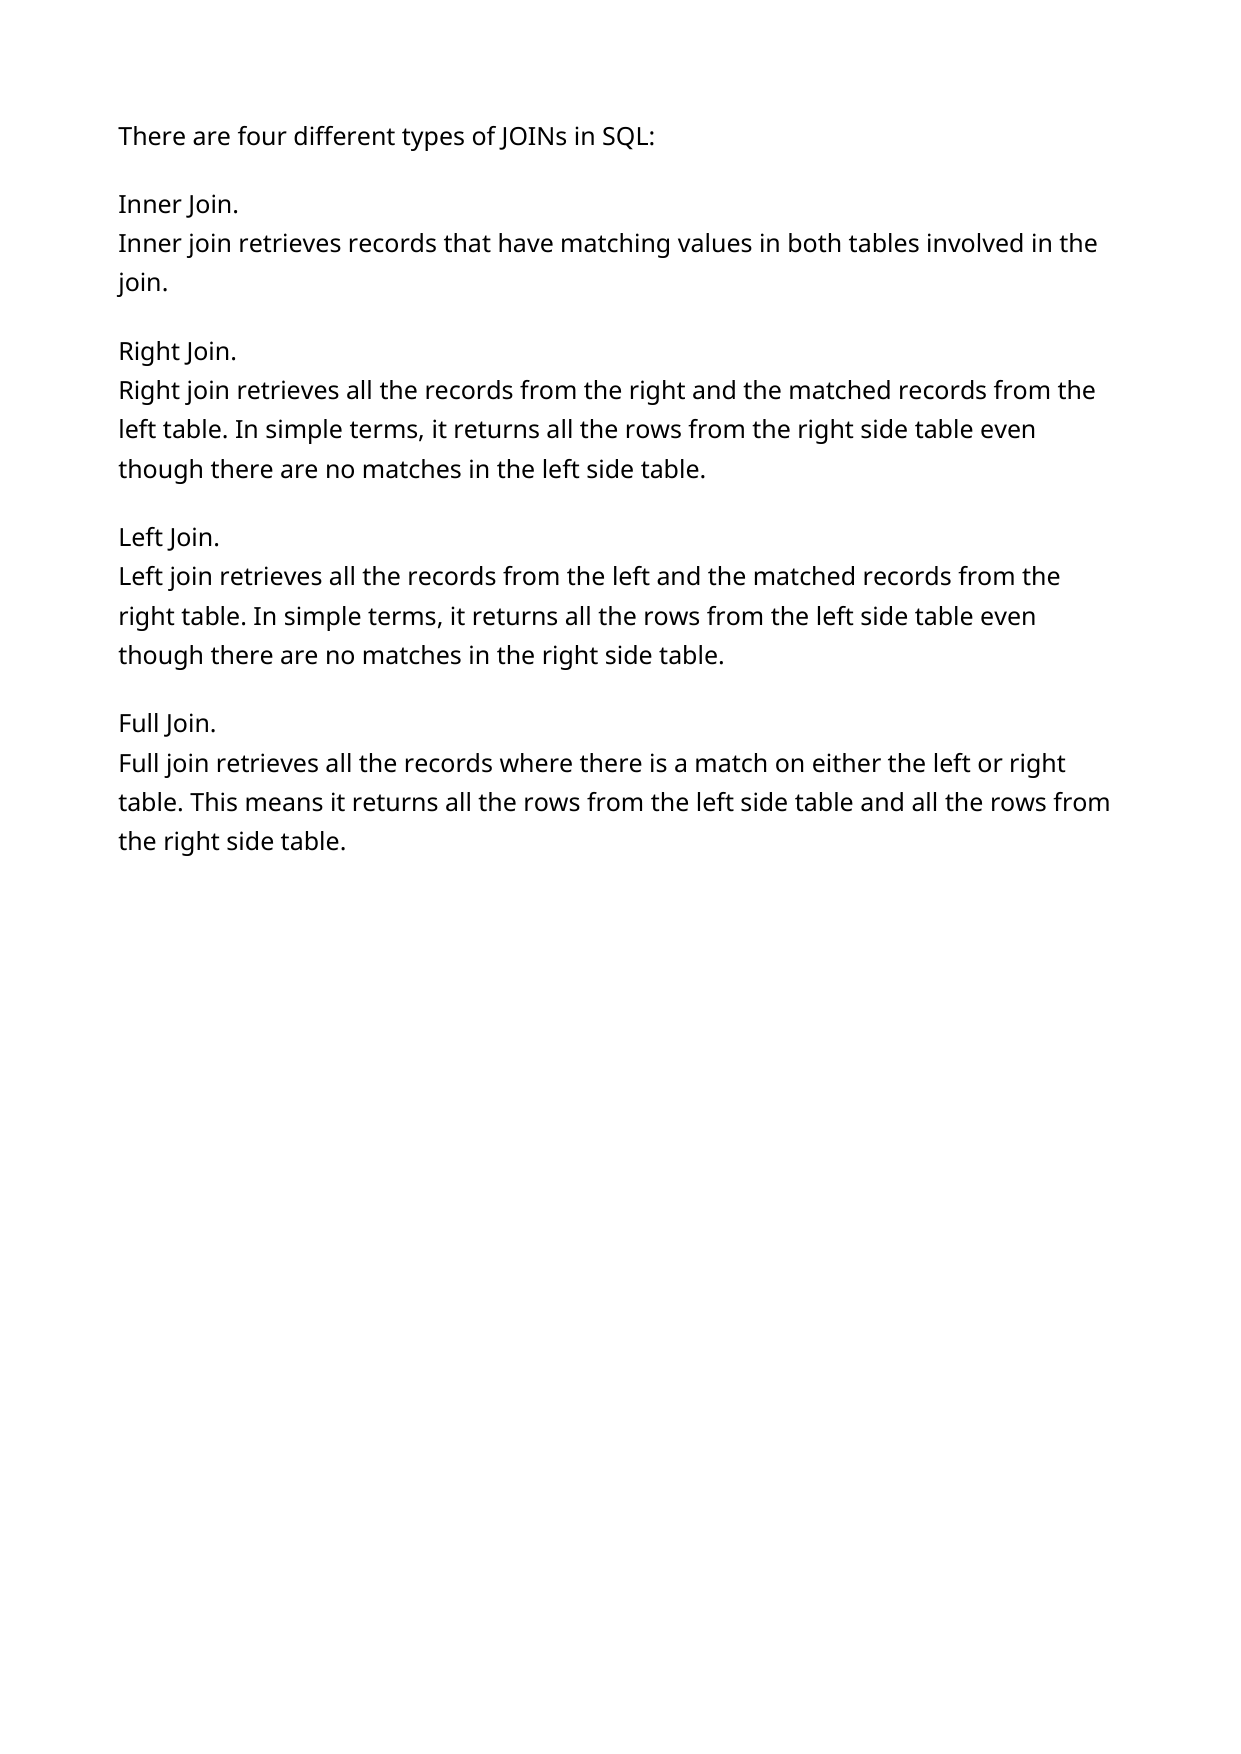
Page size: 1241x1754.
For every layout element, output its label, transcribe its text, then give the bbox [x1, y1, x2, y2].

text Right Join. Right join retrieves all the records from the right and the matched records from the left table. In simple terms, it returns all the rows from the right side table even though there are no matches in the left side table. [118, 334, 1122, 485]
text Full Join. Full join retrieves all the records where there is a match on either the left or right table. This means it returns all the rows from the left side table and all the rows from the right side table. [118, 706, 1122, 858]
text Left Join. Left join retrieves all the records from the left and the matched records from the right table. In simple terms, it returns all the rows from the left side table even though there are no matches in the right side table. [118, 520, 1122, 671]
text There are four different types of JOINs in SQL: [118, 118, 1122, 152]
text Inner Join. Inner join retrieves records that have matching values in both tables involved in the join. [118, 187, 1122, 299]
